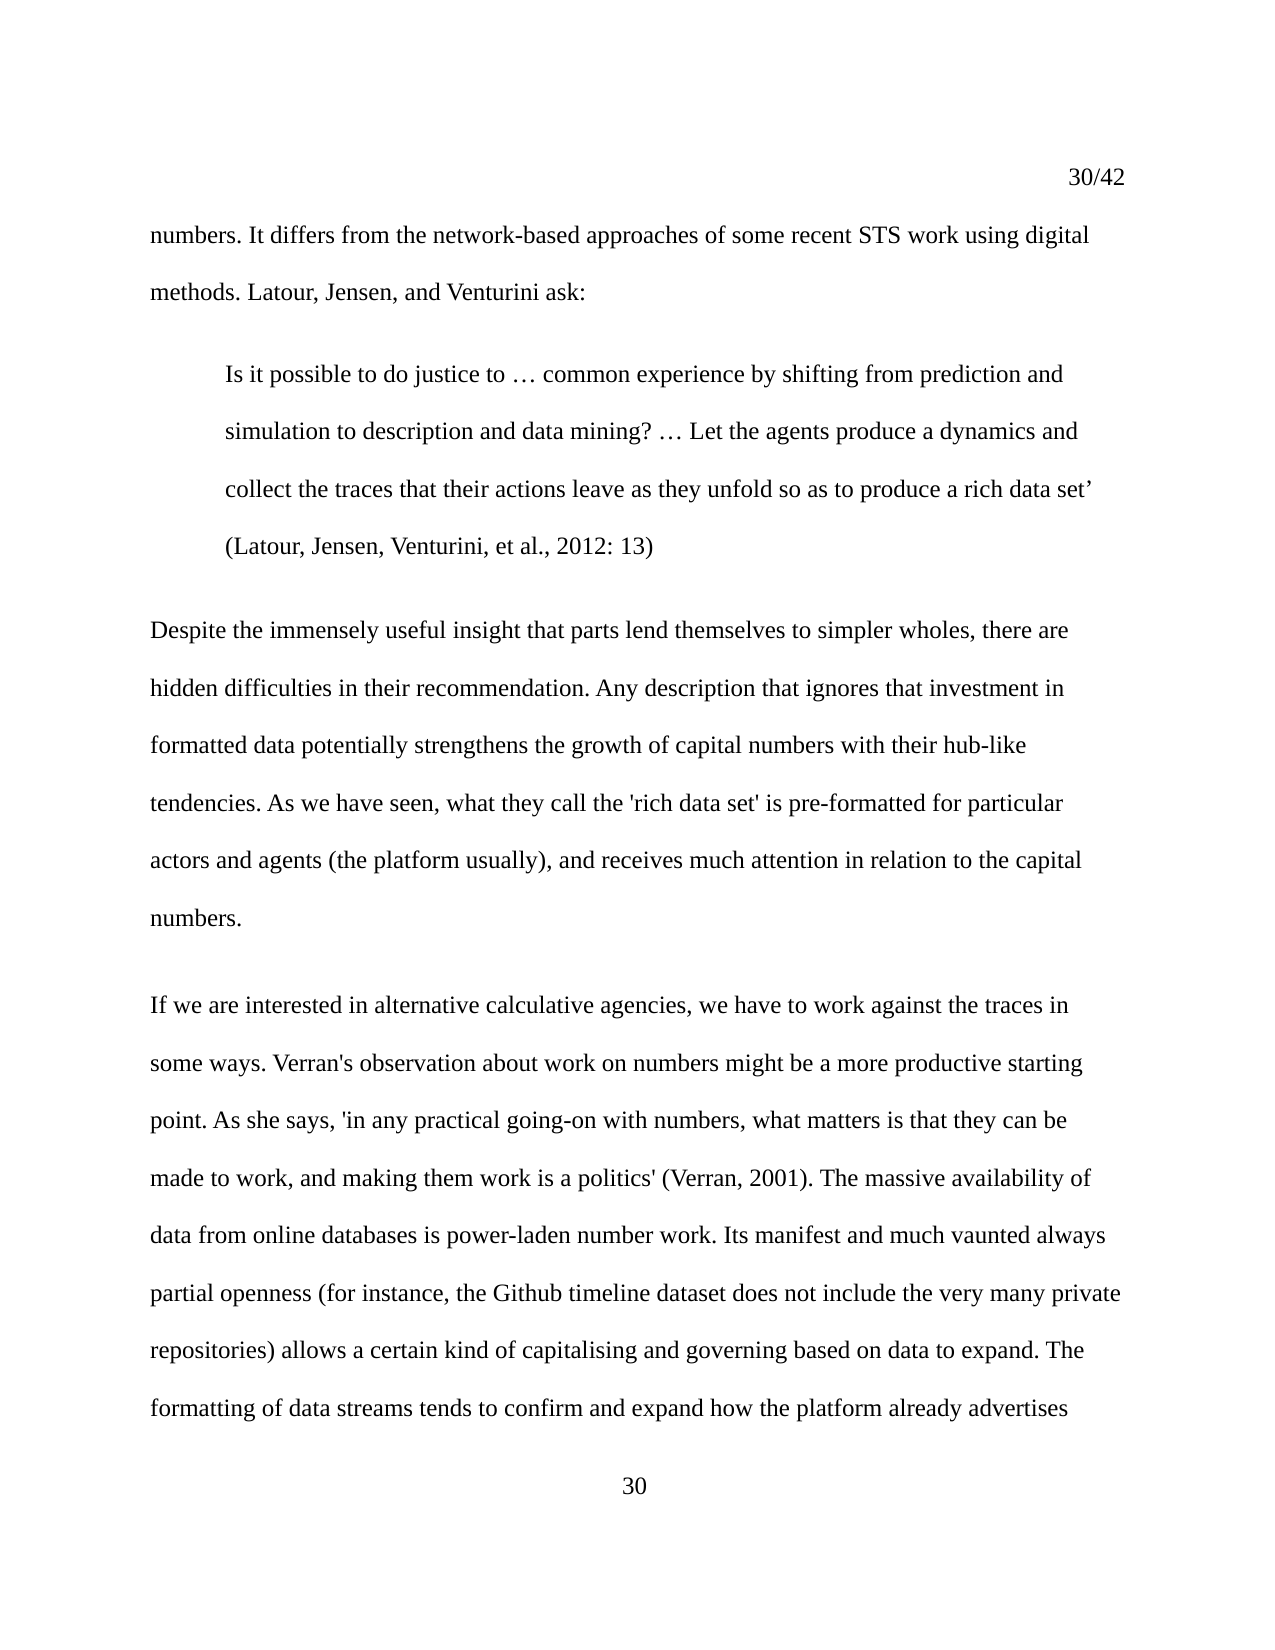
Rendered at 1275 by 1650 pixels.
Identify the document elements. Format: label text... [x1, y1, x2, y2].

text Despite the immensely useful insight that parts lend themselves to simpler wholes, there are hidden difficulties in their recommendation. Any description that ignores that investment in formatted data potentially strengthens the growth of capital numbers with their hub-like tendencies. As we have seen, what they call the 'rich data set' is pre-formatted for particular actors and agents (the platform usually), and receives much attention in relation to the capital numbers. [150, 616, 1125, 932]
text If we are interested in alternative calculative agencies, we have to work against the traces in some ways. Verran's observation about work on numbers might be a more productive starting point. As she says, 'in any practical going-on with numbers, what matters is that they can be made to work, and making them work is a politics' (Verran, 2001). The massive availability of data from online databases is power-laden number work. Its manifest and much vaunted always partial openness (for instance, the Github timeline dataset does not include the very many private repositories) allows a certain kind of capitalising and governing based on data to expand. The formatting of data streams tends to confirm and expand how the platform already advertises [150, 990, 1125, 1421]
text Is it possible to do justice to … common experience by shifting from prediction and simulation to description and data mining? … Let the agents produce a dynamics and collect the traces that their actions leave as they unfold so as to produce a rich data set’ (Latour, Jensen, Venturini, et al., 2012: 13) [225, 359, 1125, 560]
text numbers. It differs from the network-based approaches of some recent STS work using digital methods. Latour, Jensen, and Venturini ask: [150, 220, 1125, 306]
